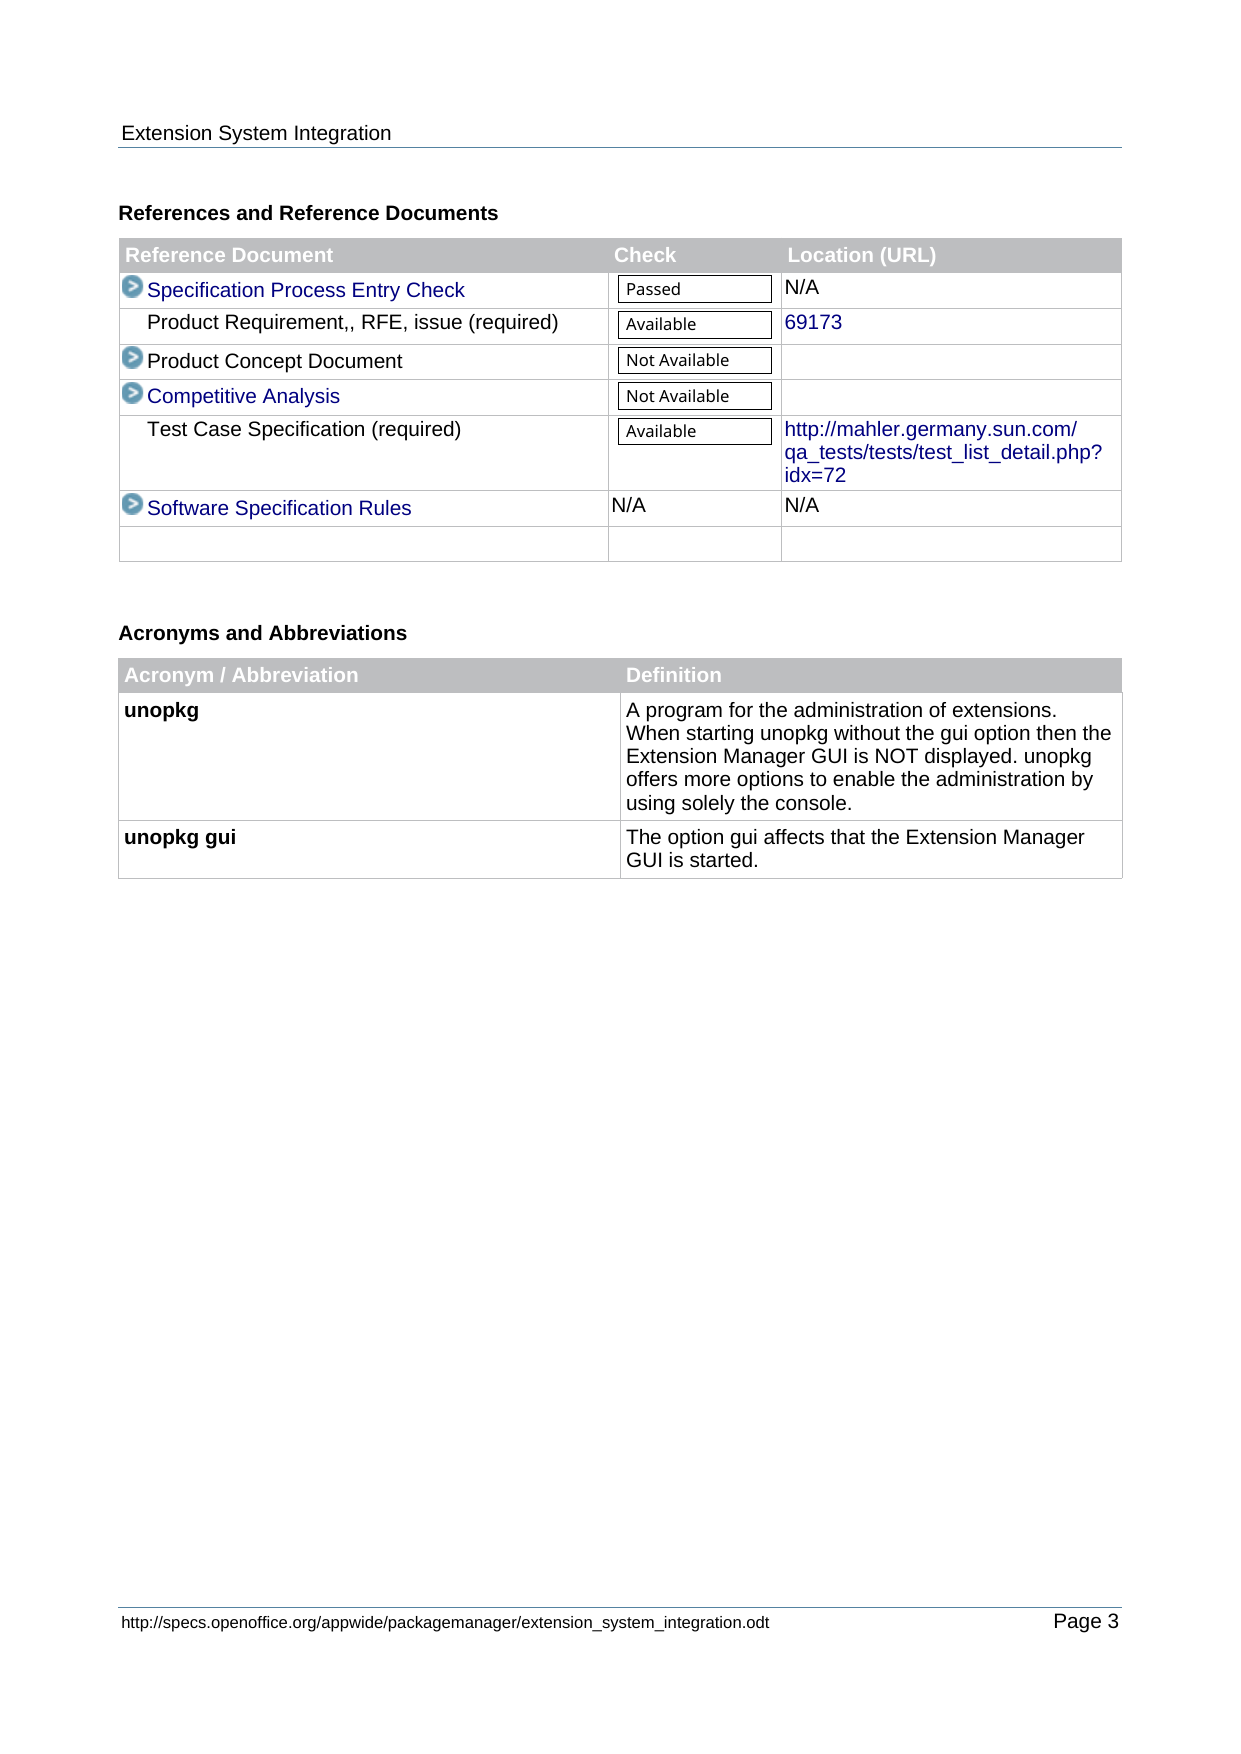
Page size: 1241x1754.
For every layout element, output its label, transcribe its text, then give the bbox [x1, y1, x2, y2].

table_cell <Other, e.g. references to related specs> [120, 527, 608, 561]
table_cell A program for the administration of extensions. When starting unopkg without the gui option then the Extension Manager GUI is NOT displayed. unopkg offers more options to enable the administration by using solely the console. [621, 693, 1122, 820]
table_cell N/A [782, 491, 1121, 526]
table_header Reference Document [119, 238, 608, 273]
table_cell <Please enter location here> [782, 345, 1121, 379]
subtitle References and Reference Documents [118, 202, 1122, 225]
table_cell Product Concept Document [120, 345, 608, 379]
table_cell unopkg [119, 693, 620, 820]
table_cell Product Requirement,, RFE, issue (required) [120, 309, 608, 344]
picture [122, 493, 147, 515]
table_cell unopkg gui [119, 821, 620, 878]
table_cell [609, 527, 781, 561]
table_cell [609, 380, 781, 415]
picture [122, 346, 147, 369]
table_header Acronym / Abbreviation [118, 658, 620, 692]
table_cell N/A [782, 273, 1121, 308]
table_cell The option gui affects that the Extension Manager GUI is started. [621, 821, 1122, 878]
picture [122, 382, 147, 404]
table_header Check [609, 238, 781, 273]
table_cell Test Case Specification (required) [120, 416, 608, 490]
table_cell [609, 345, 781, 379]
table_cell N/A [609, 491, 781, 526]
table_cell 69173 [782, 309, 1121, 344]
table_cell Competitive Analysis [120, 380, 608, 415]
subtitle Acronyms and Abbreviations [118, 622, 1122, 645]
picture [122, 275, 147, 298]
table_cell [609, 273, 781, 308]
table_cell Software Specification Rules [120, 491, 608, 526]
table_cell <Please enter location here> [782, 380, 1121, 415]
table_header Definition [620, 658, 1122, 692]
table_cell [609, 309, 781, 344]
table_cell [609, 416, 781, 490]
table_header Location (URL) [782, 238, 1122, 273]
table_cell [782, 527, 1121, 561]
table_cell http://mahler.germany.sun.com/qa_tests/tests/test_list_detail.php?idx=72 [782, 416, 1121, 490]
table_cell Specification Process Entry Check [120, 273, 608, 308]
